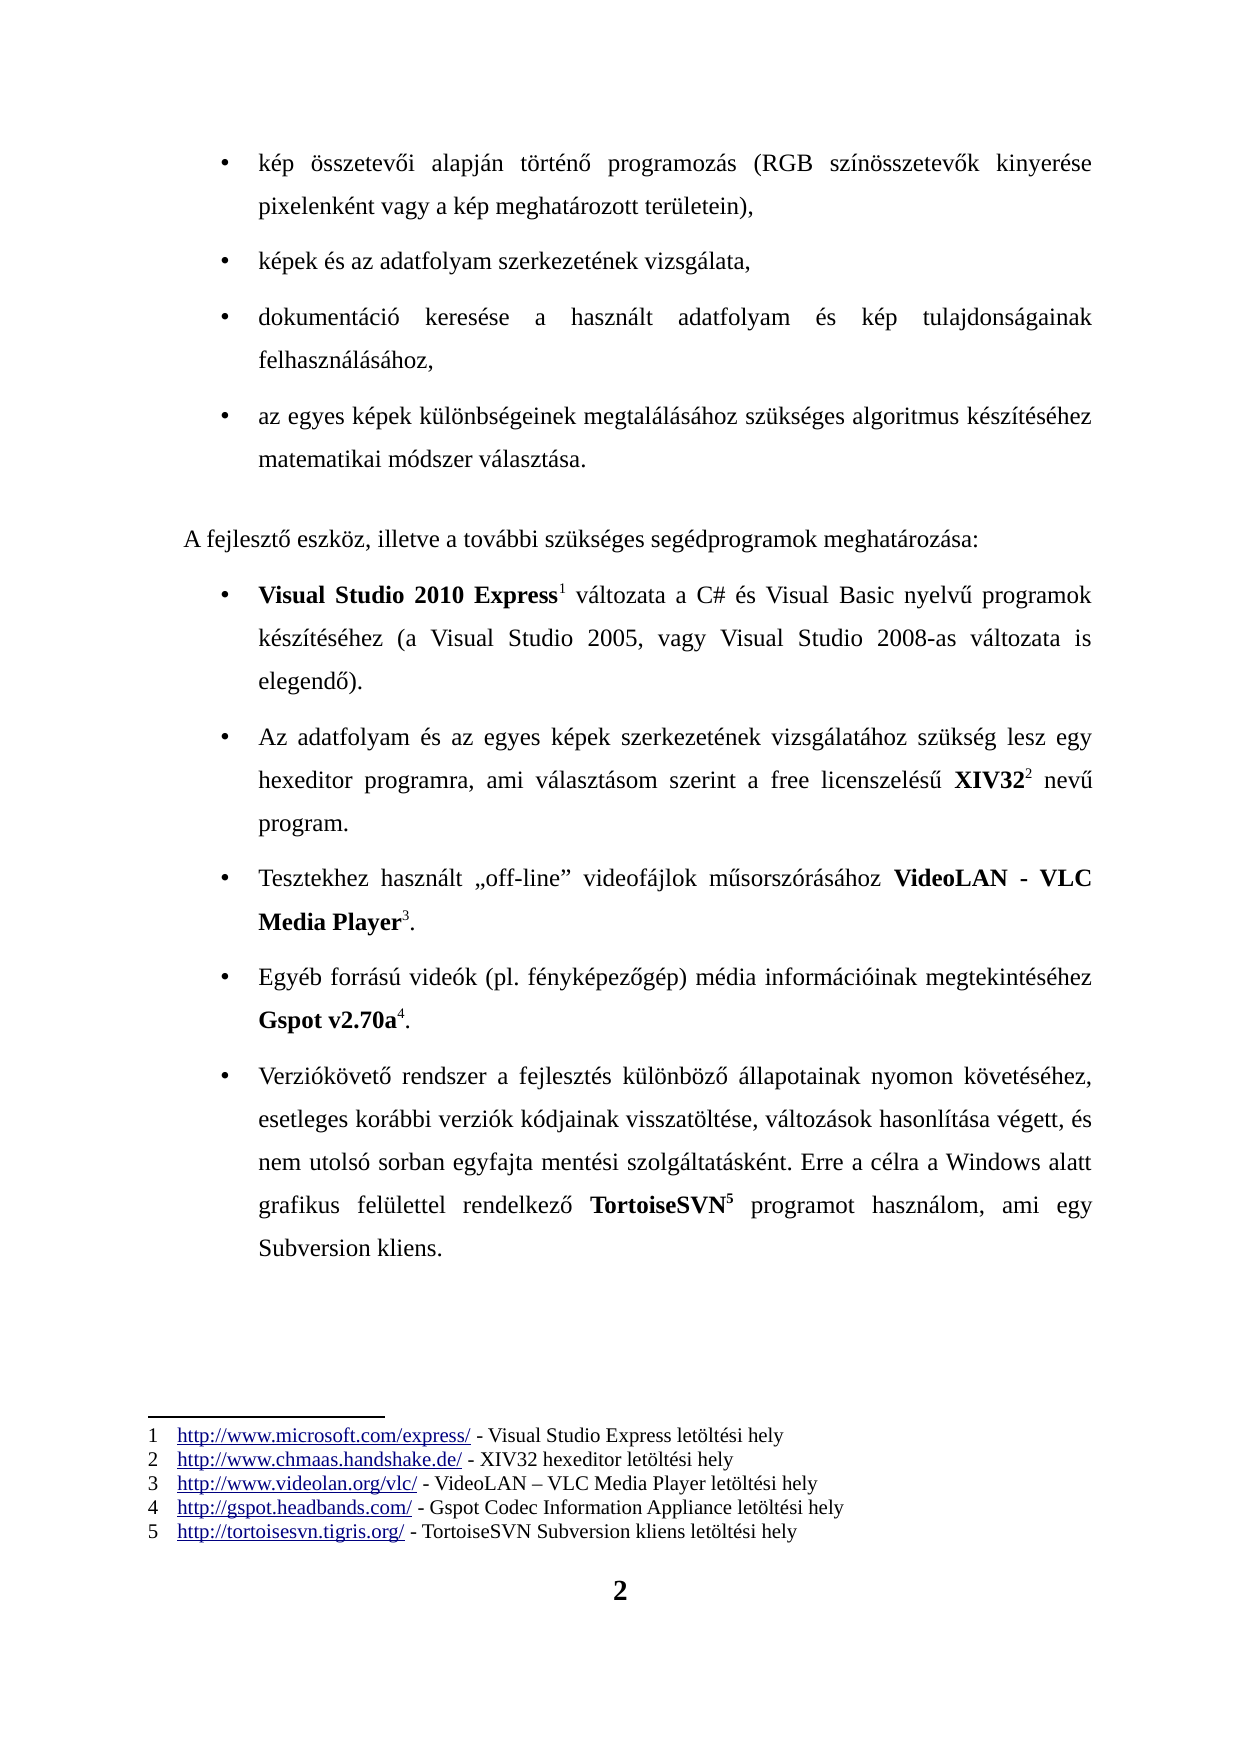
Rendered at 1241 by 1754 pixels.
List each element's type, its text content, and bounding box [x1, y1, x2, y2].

list http://www.videolan.org/vlc/ - VideoLAN – VLC Media Player letöltési hely [148, 1471, 1093, 1495]
list http://www.chmaas.handshake.de/ - XIV32 hexeditor letöltési hely [148, 1447, 1093, 1471]
list dokumentáció keresése a használt adatfolyam és kép tulajdonságainak felhasználásához, [221, 302, 1093, 374]
list http://www.microsoft.com/express/ - Visual Studio Express letöltési hely [148, 1423, 1093, 1447]
list Visual Studio 2010 Express változata a C# és Visual Basic nyelvű programok készítéséhez (a Visual Studio 2005, vagy Visual Studio 2008-as változata is elegendő). [221, 580, 1093, 695]
list kép összetevői alapján történő programozás (RGB színösszetevők kinyerése pixelenként vagy a kép meghatározott területein), [221, 148, 1093, 219]
text A fejlesztő eszköz, illetve a további szükséges segédprogramok meghatározása: [148, 524, 1093, 553]
list Egyéb forrású videók (pl. fényképezőgép) média információinak megtekintéséhez Gspot v2.70a. [221, 962, 1093, 1034]
list képek és az adatfolyam szerkezetének vizsgálata, [221, 246, 1093, 275]
list Az adatfolyam és az egyes képek szerkezetének vizsgálatához szükség lesz egy hexeditor programra, ami választásom szerint a free licenszelésű XIV32 nevű program. [221, 722, 1093, 837]
list az egyes képek különbségeinek megtalálásához szükséges algoritmus készítéséhez matematikai módszer választása. [221, 401, 1093, 473]
list Tesztekhez használt „off-line” videofájlok műsorszórásához VideoLAN - VLC Media Player. [221, 863, 1093, 935]
list Verziókövető rendszer a fejlesztés különböző állapotainak nyomon követéséhez, esetleges korábbi verziók kódjainak visszatöltése, változások hasonlítása végett, és nem utolsó sorban egyfajta mentési szolgáltatásként. Erre a célra a Windows alatt grafikus felülettel rendelkező TortoiseSVN programot használom, ami egy Subversion kliens. [221, 1061, 1093, 1262]
list http://gspot.headbands.com/ - Gspot Codec Information Appliance letöltési hely [148, 1495, 1093, 1519]
list http://tortoisesvn.tigris.org/ - TortoiseSVN Subversion kliens letöltési hely [148, 1519, 1093, 1543]
